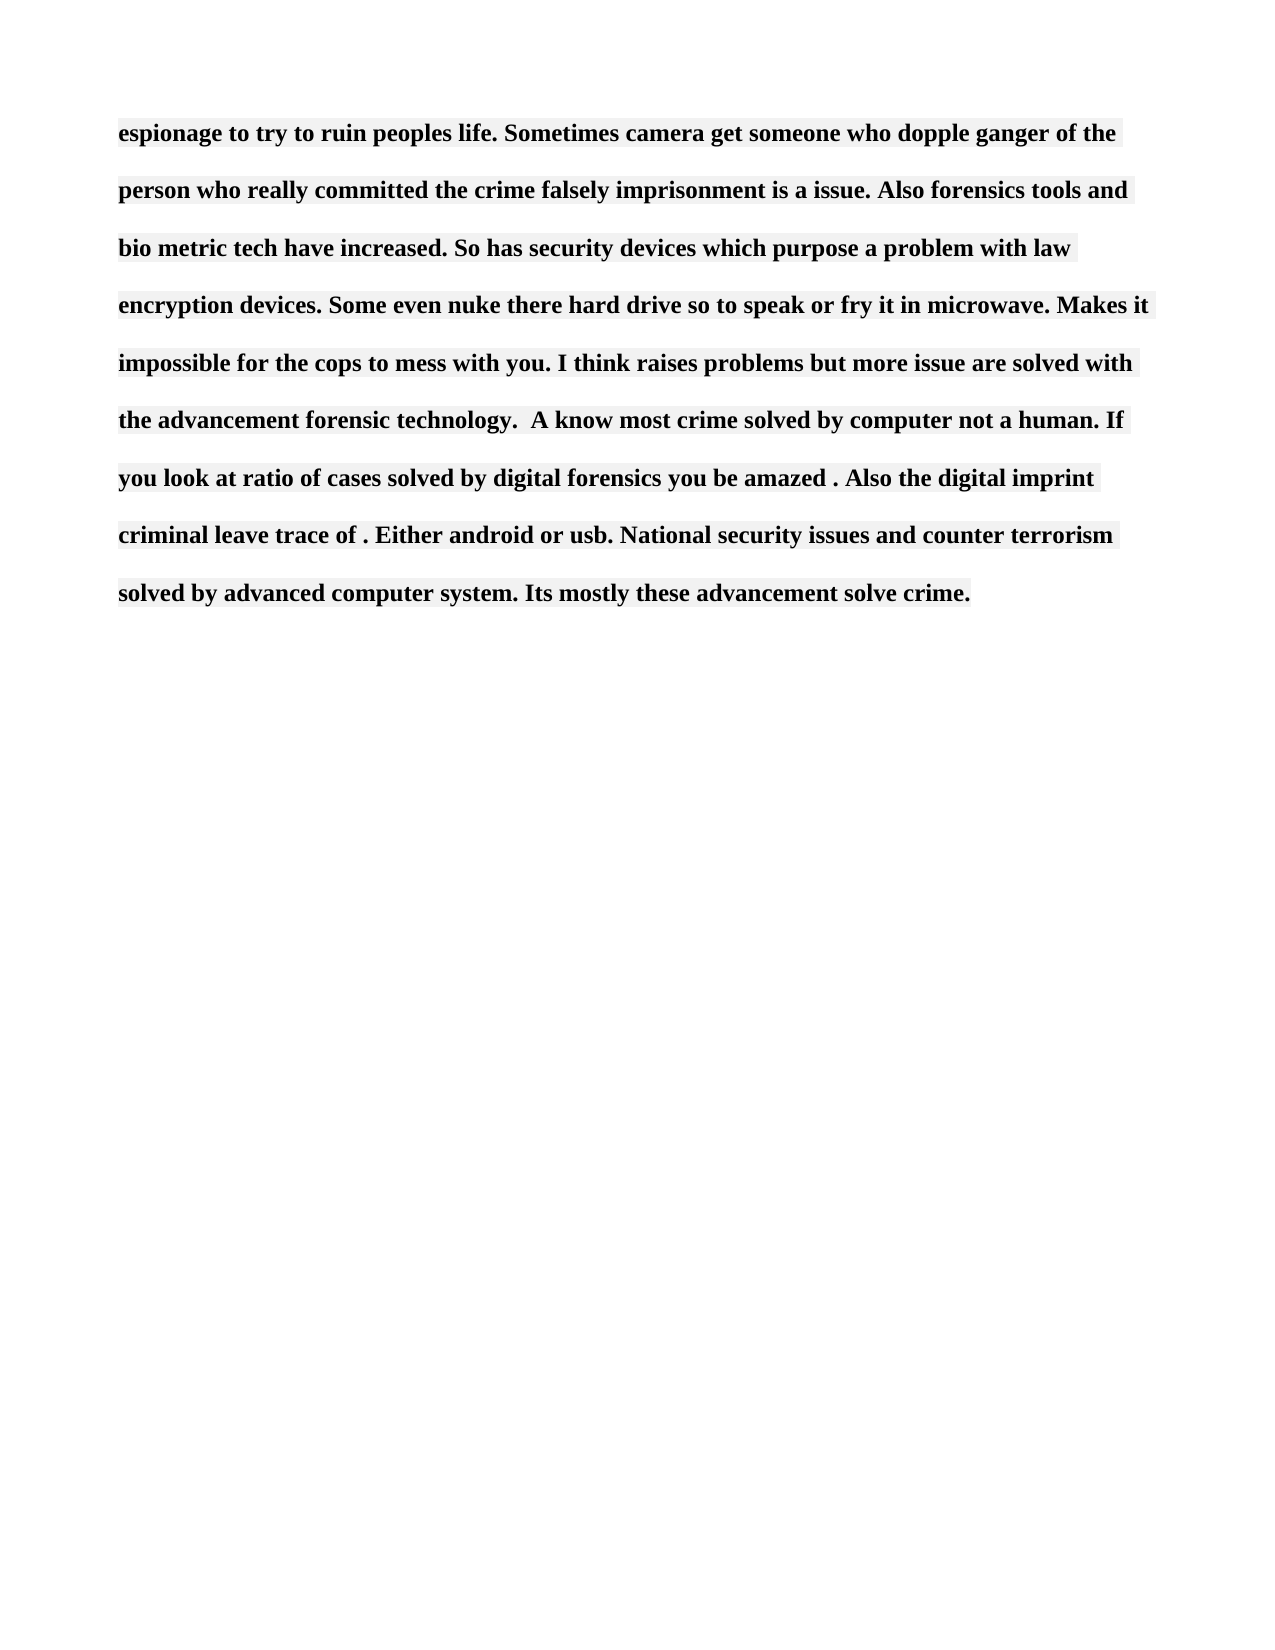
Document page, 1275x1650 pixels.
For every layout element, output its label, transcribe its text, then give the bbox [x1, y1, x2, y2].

text espionage to try to ruin peoples life. Sometimes camera get someone who dopple ganger of the person who really committed the crime falsely imprisonment is a issue. Also forensics tools and bio metric tech have increased. So has security devices which purpose a problem with law encryption devices. Some even nuke there hard drive so to speak or fry it in microwave. Makes it impossible for the cops to mess with you. I think raises problems but more issue are solved with the advancement forensic technology. A know most crime solved by computer not a human. If you look at ratio of cases solved by digital forensics you be amazed . Also the digital imprint criminal leave trace of . Either android or usb. National security issues and counter terrorism solved by advanced computer system. Its mostly these advancement solve crime. [118, 118, 1157, 607]
